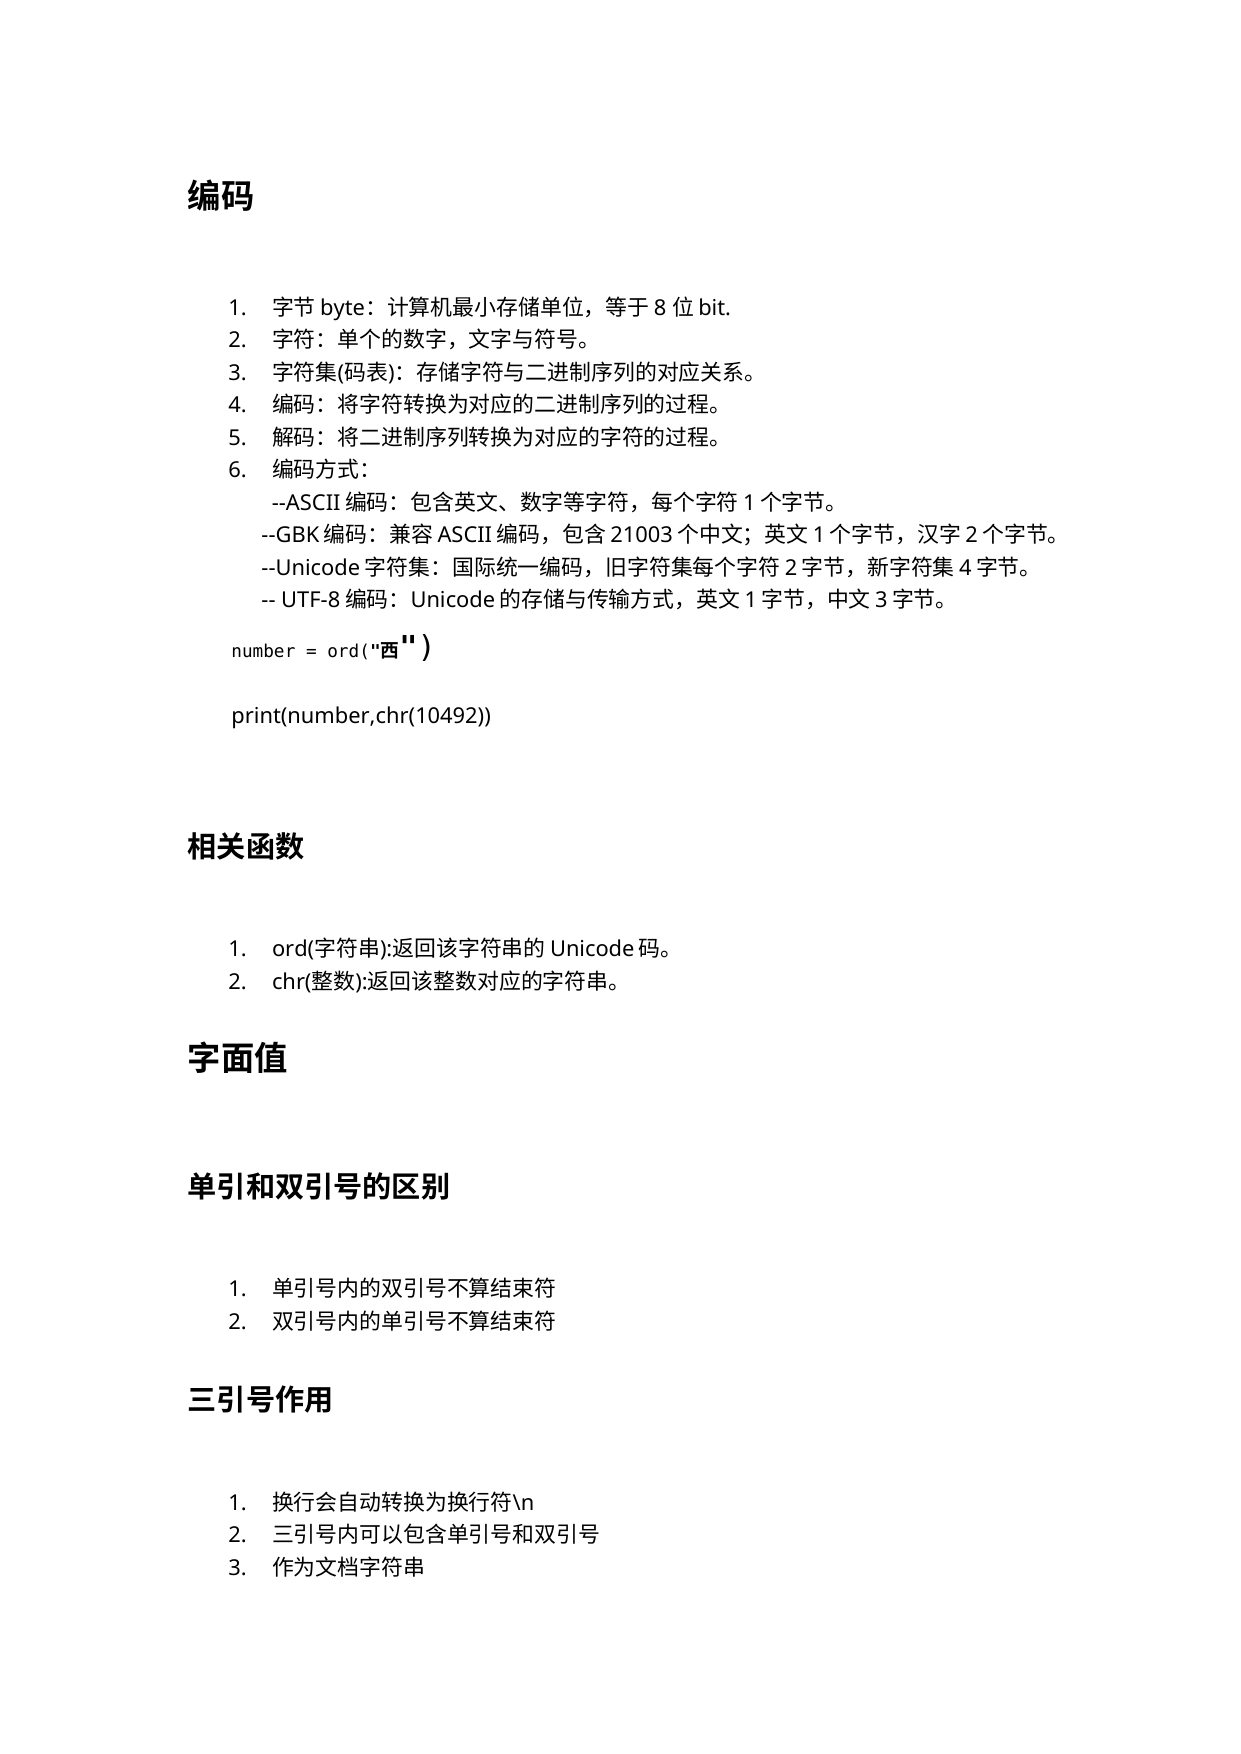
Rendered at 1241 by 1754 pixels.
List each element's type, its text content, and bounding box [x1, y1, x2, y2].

text -- UTF-8编码：Unicode的存储与传输方式，英文1字节，中文3字节。 [209, 582, 1053, 614]
subtitle 字面值 [187, 1023, 1053, 1088]
list 字节byte：计算机最小存储单位，等于8 位bit. [228, 289, 1053, 322]
list 编码：将字符转换为对应的二进制序列的过程。 [228, 387, 1053, 419]
list 字符：单个的数字，文字与符号。 [228, 322, 1053, 354]
subtitle 相关函数 [187, 812, 1053, 877]
list chr(整数):返回该整数对应的字符串。 [228, 963, 1053, 996]
subtitle 编码 [187, 162, 1053, 227]
list ord(字符串):返回该字符串的Unicode码。 [228, 931, 1053, 963]
text print(number,chr(10492)) [187, 699, 1053, 731]
list 三引号内可以包含单引号和双引号 [228, 1517, 1053, 1549]
list 作为文档字符串 [228, 1549, 1053, 1582]
subtitle 单引和双引号的区别 [187, 1152, 1053, 1217]
list 字符集(码表)：存储字符与二进制序列的对应关系。 [228, 354, 1053, 387]
list 双引号内的单引号不算结束符 [228, 1304, 1053, 1336]
text --ASCII编码：包含英文、数字等字符，每个字符1个字节。 [272, 484, 1053, 517]
subtitle 三引号作用 [187, 1365, 1053, 1430]
text --Unicode字符集：国际统一编码，旧字符集每个字符2字节，新字符集4字节。 [209, 549, 1053, 582]
list 编码方式： [228, 452, 1053, 484]
list 换行会自动转换为换行符\n [228, 1484, 1053, 1517]
text --GBK编码：兼容ASCII编码，包含21003个中文；英文1个字节，汉字2个字节。 [209, 517, 1053, 549]
list 单引号内的双引号不算结束符 [228, 1271, 1053, 1304]
text number = ord("西") [187, 614, 1053, 679]
list 解码：将二进制序列转换为对应的字符的过程。 [228, 419, 1053, 452]
